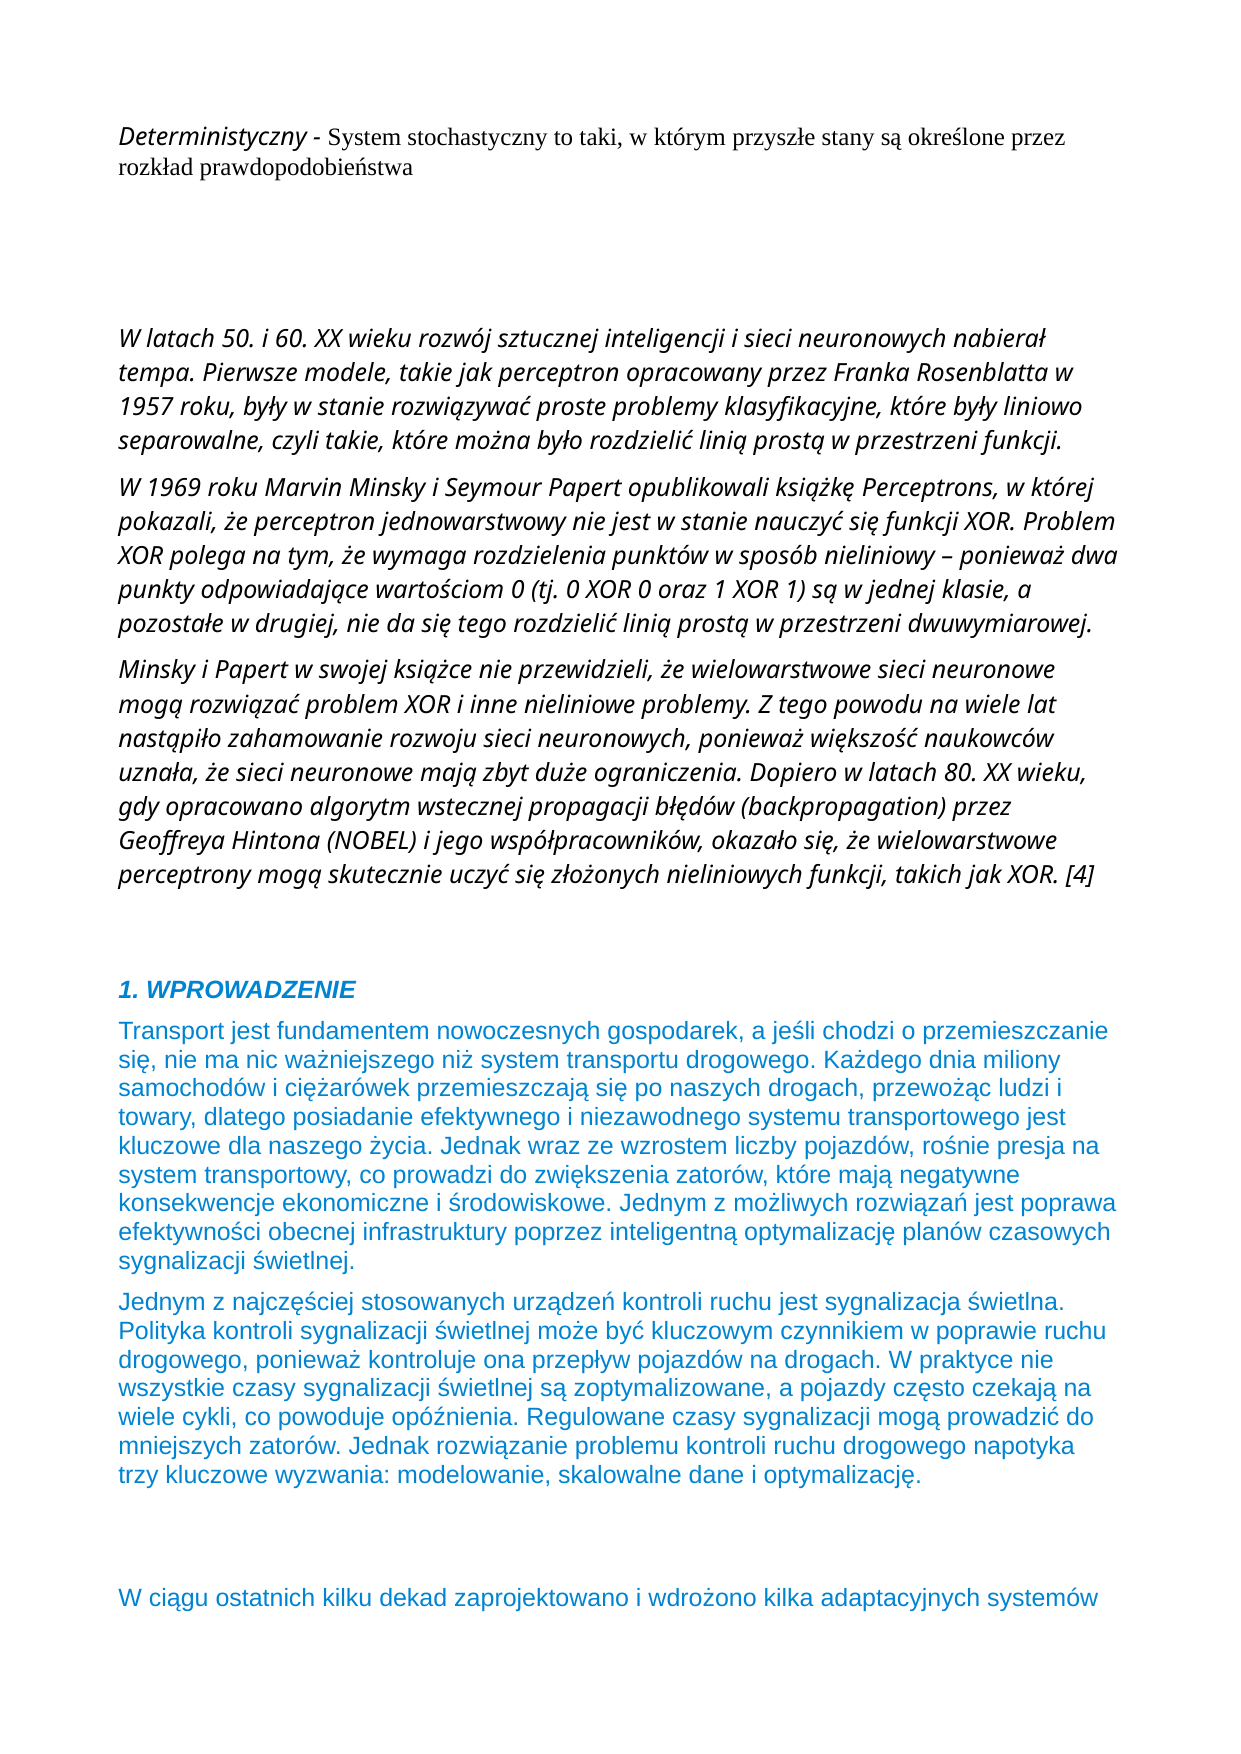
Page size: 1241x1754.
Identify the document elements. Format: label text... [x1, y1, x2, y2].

text W latach 50. i 60. XX wieku rozwój sztucznej inteligencji i sieci neuronowych nabierał tempa. Pierwsze modele, takie jak perceptron opracowany przez Franka Rosenblatta w 1957 roku, były w stanie rozwiązywać proste problemy klasyfikacyjne, które były liniowo separowalne, czyli takie, które można było rozdzielić linią prostą w przestrzeni funkcji. [118, 321, 1122, 457]
text W 1969 roku Marvin Minsky i Seymour Papert opublikowali książkę Perceptrons, w której pokazali, że perceptron jednowarstwowy nie jest w stanie nauczyć się funkcji XOR. Problem XOR polega na tym, że wymaga rozdzielenia punktów w sposób nieliniowy – ponieważ dwa punkty odpowiadające wartościom 0 (tj. 0 XOR 0 oraz 1 XOR 1) są w jednej klasie, a pozostałe w drugiej, nie da się tego rozdzielić linią prostą w przestrzeni dwuwymiarowej. [118, 469, 1122, 640]
text Transport jest fundamentem nowoczesnych gospodarek, a jeśli chodzi o przemieszczanie się, nie ma nic ważniejszego niż system transportu drogowego. Każdego dnia miliony samochodów i ciężarówek przemieszczają się po naszych drogach, przewożąc ludzi i towary, dlatego posiadanie efektywnego i niezawodnego systemu transportowego jest kluczowe dla naszego życia. Jednak wraz ze wzrostem liczby pojazdów, rośnie presja na system transportowy, co prowadzi do zwiększenia zatorów, które mają negatywne konsekwencje ekonomiczne i środowiskowe. Jednym z możliwych rozwiązań jest poprawa efektywności obecnej infrastruktury poprzez inteligentną optymalizację planów czasowych sygnalizacji świetlnej. [118, 1016, 1122, 1275]
text Minsky i Papert w swojej książce nie przewidzieli, że wielowarstwowe sieci neuronowe mogą rozwiązać problem XOR i inne nieliniowe problemy. Z tego powodu na wiele lat nastąpiło zahamowanie rozwoju sieci neuronowych, ponieważ większość naukowców uznała, że sieci neuronowe mają zbyt duże ograniczenia. Dopiero w latach 80. XX wieku, gdy opracowano algorytm wstecznej propagacji błędów (backpropagation) przez Geoffreya Hintona (NOBEL) i jego współpracowników, okazało się, że wielowarstwowe perceptrony mogą skutecznie uczyć się złożonych nieliniowych funkcji, takich jak XOR. [4] [118, 652, 1122, 891]
text W ciągu ostatnich kilku dekad zaprojektowano i wdrożono kilka adaptacyjnych systemów [118, 1583, 1122, 1612]
subtitle 1. WPROWADZENIE [118, 975, 1122, 1003]
text Jednym z najczęściej stosowanych urządzeń kontroli ruchu jest sygnalizacja świetlna. Polityka kontroli sygnalizacji świetlnej może być kluczowym czynnikiem w poprawie ruchu drogowego, ponieważ kontroluje ona przepływ pojazdów na drogach. W praktyce nie wszystkie czasy sygnalizacji świetlnej są zoptymalizowane, a pojazdy często czekają na wiele cykli, co powoduje opóźnienia. Regulowane czasy sygnalizacji mogą prowadzić do mniejszych zatorów. Jednak rozwiązanie problemu kontroli ruchu drogowego napotyka trzy kluczowe wyzwania: modelowanie, skalowalne dane i optymalizację. [118, 1287, 1122, 1488]
text Deterministyczny - System stochastyczny to taki, w którym przyszłe stany są określone przez rozkład prawdopodobieństwa [118, 118, 1122, 181]
